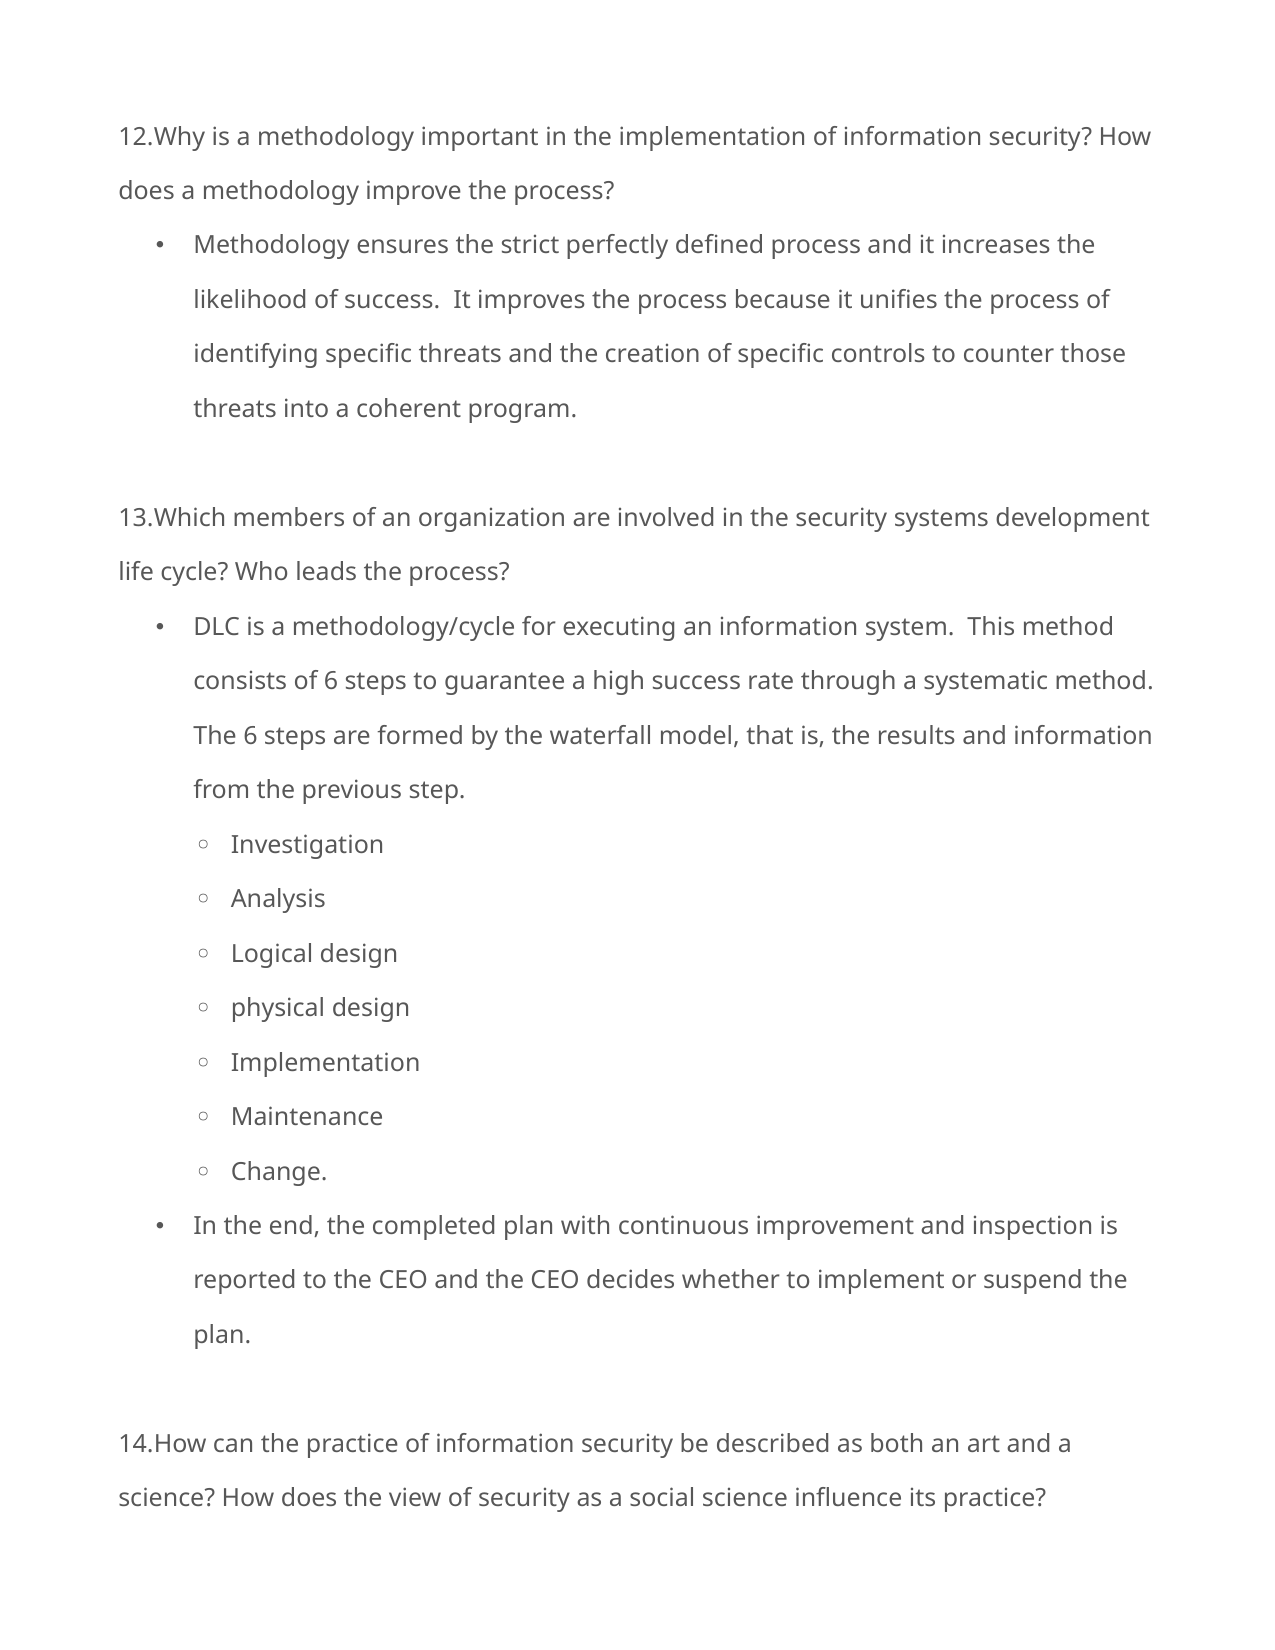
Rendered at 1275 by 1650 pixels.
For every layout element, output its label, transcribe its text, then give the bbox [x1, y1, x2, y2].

list Logical design [193, 935, 1157, 969]
list Analysis [193, 881, 1157, 915]
list Why is a methodology important in the implementation of information security? How does a methodology improve the process? [118, 118, 1157, 207]
list DLC is a methodology/cycle for executing an information system. This method consists of 6 steps to guarantee a high success rate through a systematic method. The 6 steps are formed by the waterfall model, that is, the results and information from the previous step. [156, 608, 1157, 806]
list Which members of an organization are involved in the security systems development life cycle? Who leads the process? [118, 499, 1157, 588]
list Investigation [193, 826, 1157, 860]
list Implementation [193, 1044, 1157, 1078]
list Maintenance [193, 1099, 1157, 1133]
list Change. [193, 1153, 1157, 1187]
list In the end, the completed plan with continuous improvement and inspection is reported to the CEO and the CEO decides whether to implement or suspend the plan. [156, 1208, 1157, 1351]
list physical design [193, 990, 1157, 1024]
list How can the practice of information security be described as both an art and a science? How does the view of security as a social science influence its practice? [118, 1426, 1157, 1514]
list Methodology ensures the strict perfectly defined process and it increases the likelihood of success. It improves the process because it unifies the process of identifying specific threats and the creation of specific controls to counter those threats into a coherent program. [156, 227, 1157, 424]
